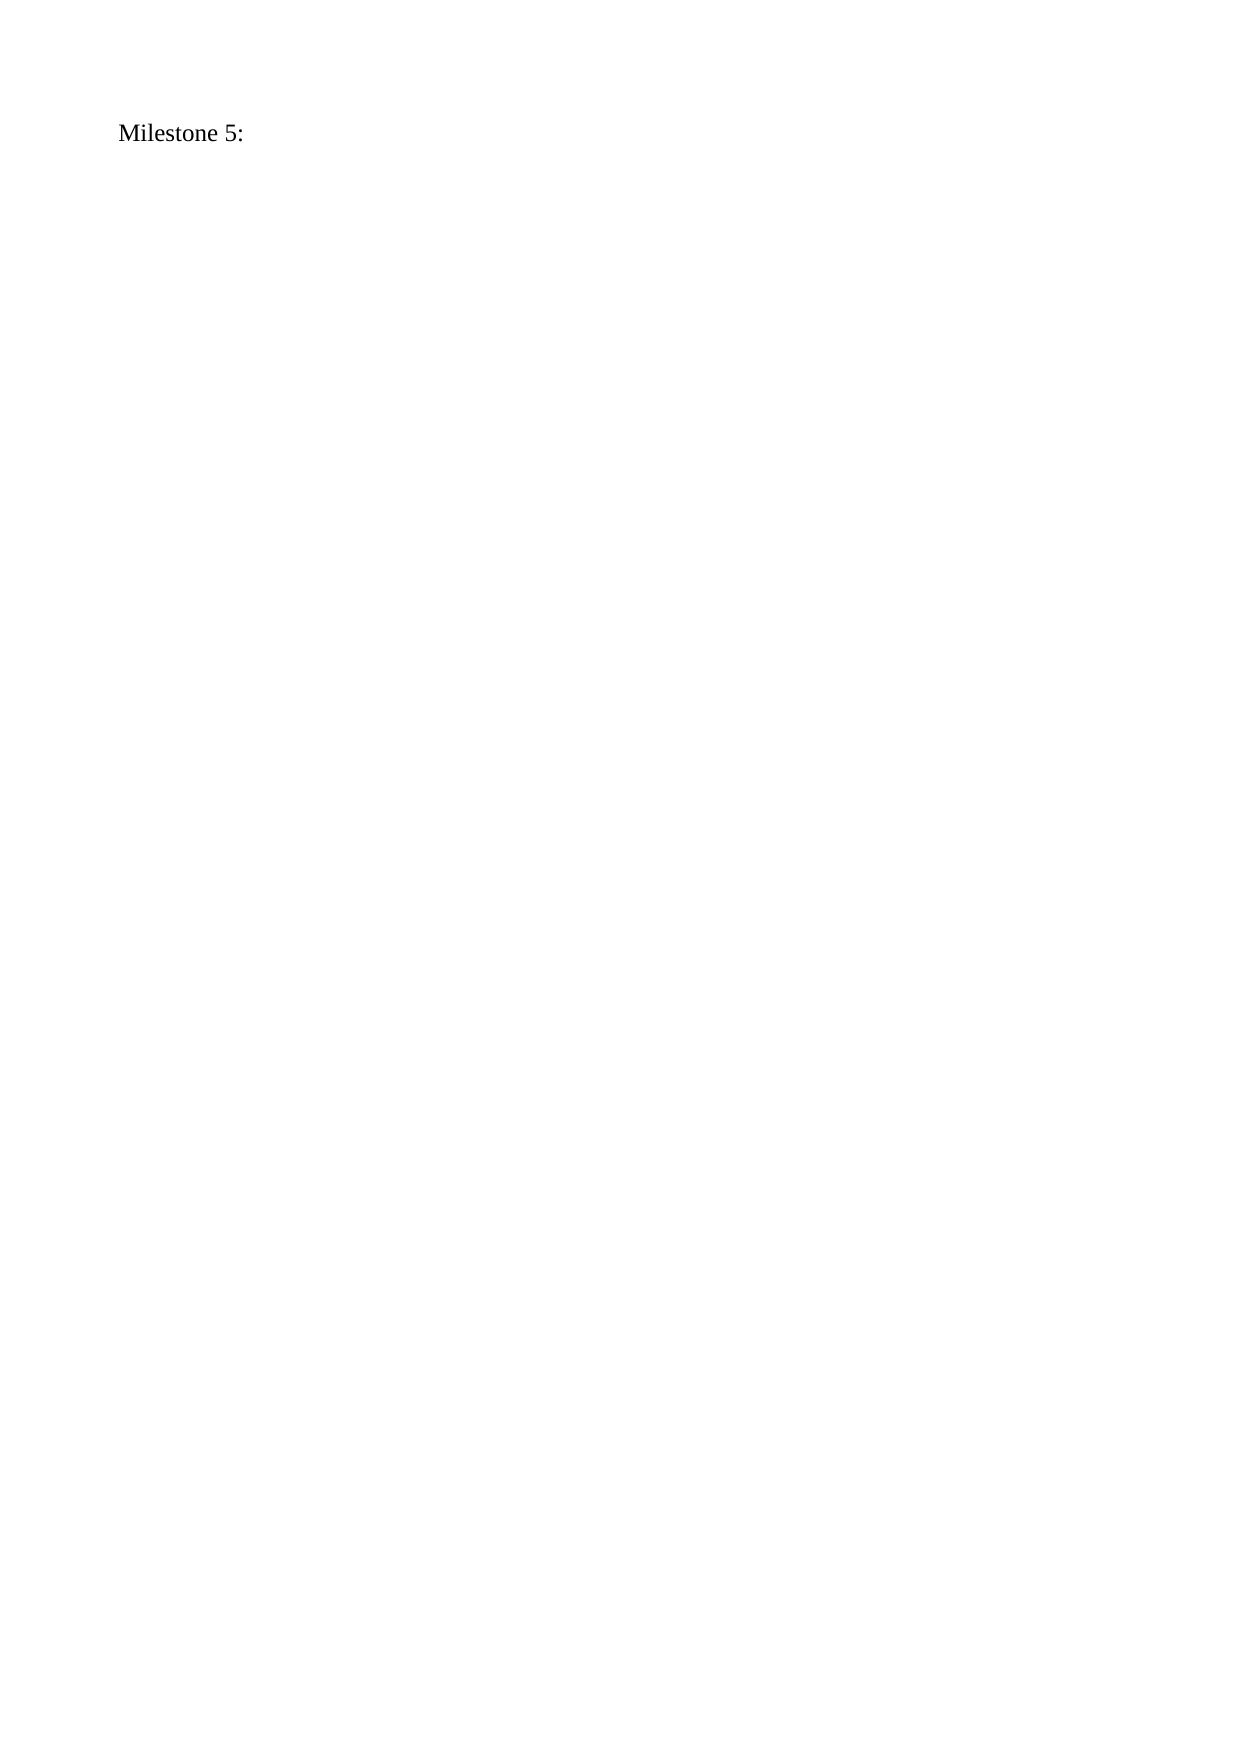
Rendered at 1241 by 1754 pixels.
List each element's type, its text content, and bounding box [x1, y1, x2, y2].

text Milestone 5: [118, 118, 1122, 147]
